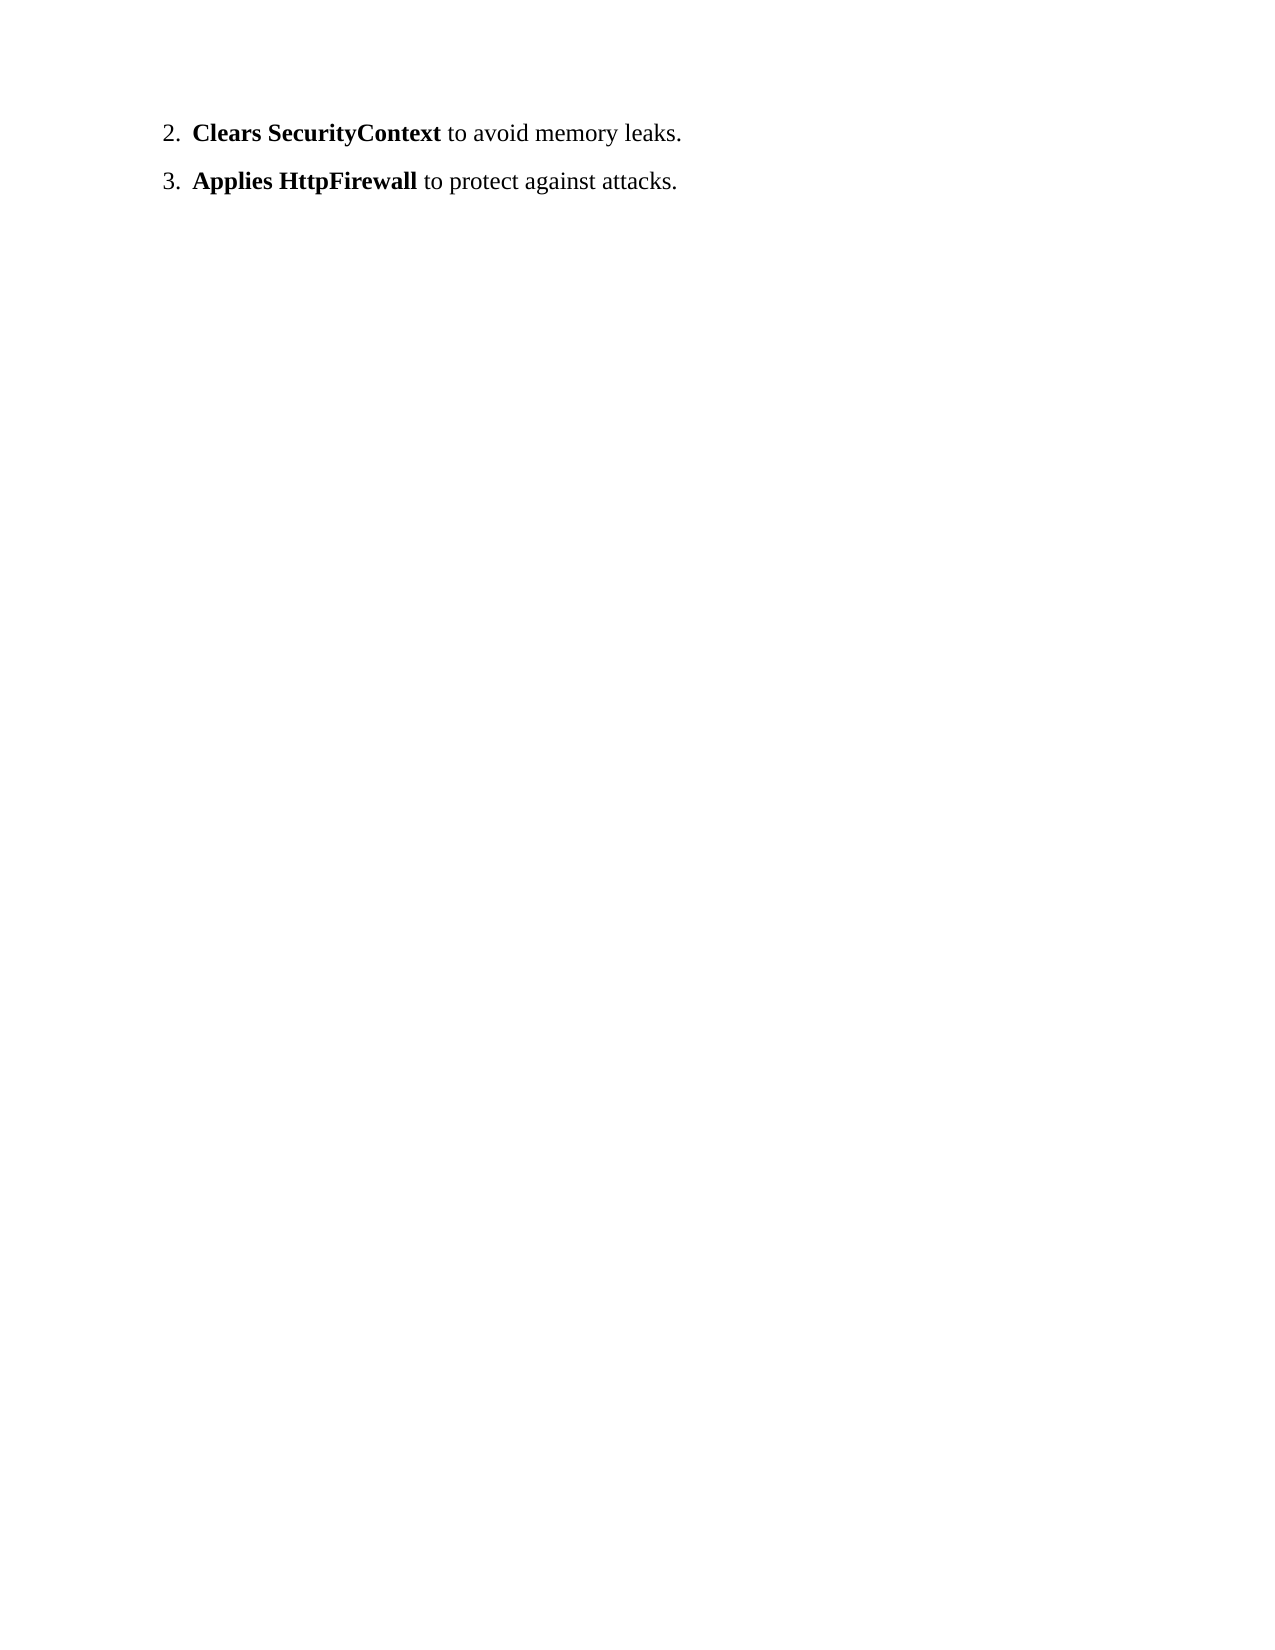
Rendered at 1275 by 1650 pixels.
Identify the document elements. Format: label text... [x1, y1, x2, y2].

list Clears SecurityContext to avoid memory leaks. [162, 118, 1157, 147]
list Applies HttpFirewall to protect against attacks. [162, 166, 1157, 194]
